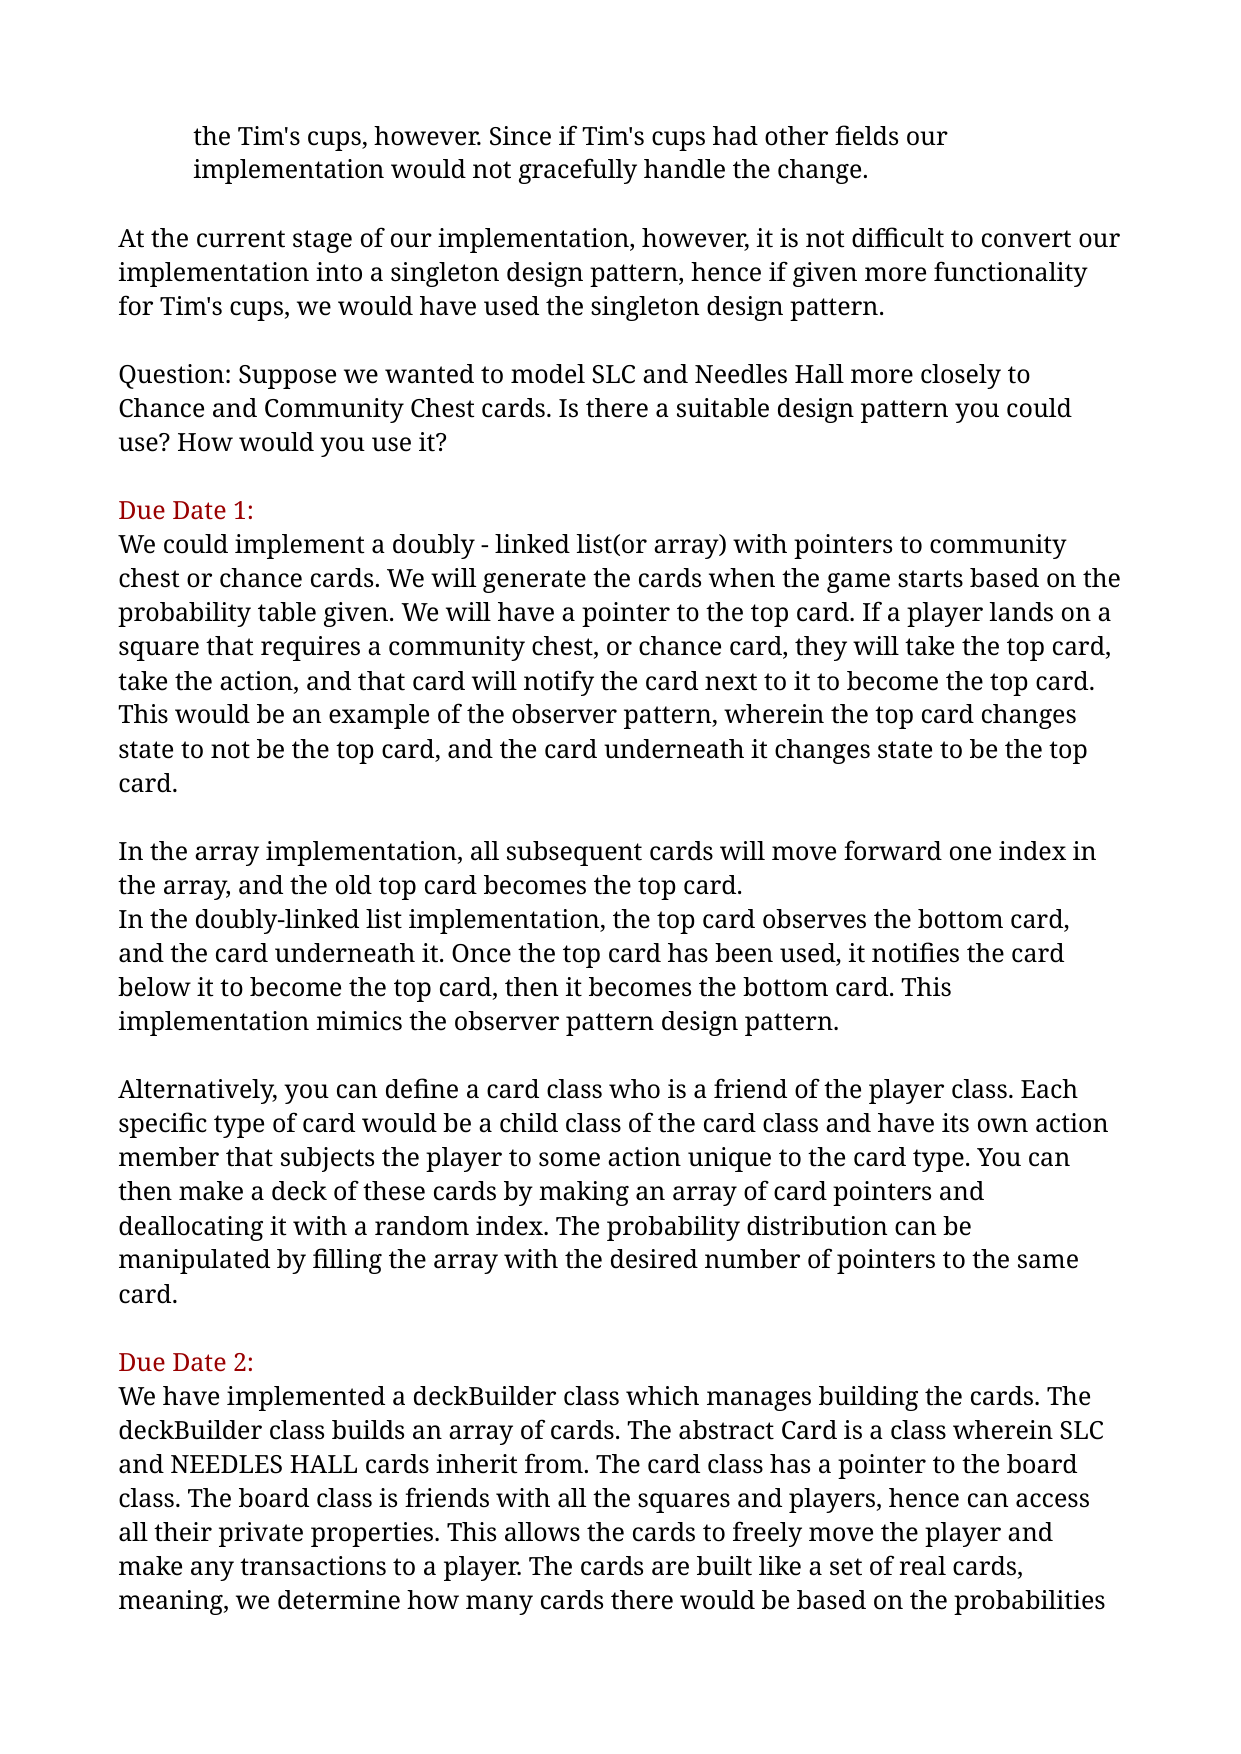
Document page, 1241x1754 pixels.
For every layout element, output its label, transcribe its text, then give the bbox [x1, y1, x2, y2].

text In the doubly-linked list implementation, the top card observes the bottom card, and the card underneath it. Once the top card has been used, it notifies the card below it to become the top card, then it becomes the bottom card. This implementation mimics the observer pattern design pattern. [118, 902, 1122, 1038]
text Due Date 2: [118, 1344, 1122, 1378]
text We could implement a doubly - linked list(or array) with pointers to community chest or chance cards. We will generate the cards when the game starts based on the probability table given. We will have a pointer to the top card. If a player lands on a square that requires a community chest, or chance card, they will take the top card, take the action, and that card will notify the card next to it to become the top card. This would be an example of the observer pattern, wherein the top card changes state to not be the top card, and the card underneath it changes state to be the top card. [118, 527, 1122, 799]
list the Tim's cups, however. Since if Tim's cups had other fields our implementation would not gracefully handle the change. [156, 118, 1122, 186]
text In the array implementation, all subsequent cards will move forward one index in the array, and the old top card becomes the top card. [118, 833, 1122, 902]
text At the current stage of our implementation, however, it is not difficult to convert our implementation into a singleton design pattern, hence if given more functionality for Tim's cups, we would have used the singleton design pattern. [118, 220, 1122, 357]
text Question: Suppose we wanted to model SLC and Needles Hall more closely to Chance and Community Chest cards. Is there a suitable design pattern you could use? How would you use it? [118, 357, 1122, 459]
text We have implemented a deckBuilder class which manages building the cards. The deckBuilder class builds an array of cards. The abstract Card is a class wherein SLC and NEEDLES HALL cards inherit from. The card class has a pointer to the board class. The board class is friends with all the squares and players, hence can access all their private properties. This allows the cards to freely move the player and make any transactions to a player. The cards are built like a set of real cards, meaning, we determine how many cards there would be based on the probabilities [118, 1378, 1122, 1617]
text Due Date 1: [118, 493, 1122, 527]
text Alternatively, you can define a card class who is a friend of the player class. Each specific type of card would be a child class of the card class and have its own action member that subjects the player to some action unique to the card type. You can then make a deck of these cards by making an array of card pointers and deallocating it with a random index. The probability distribution can be manipulated by filling the array with the desired number of pointers to the same card. [118, 1072, 1122, 1310]
